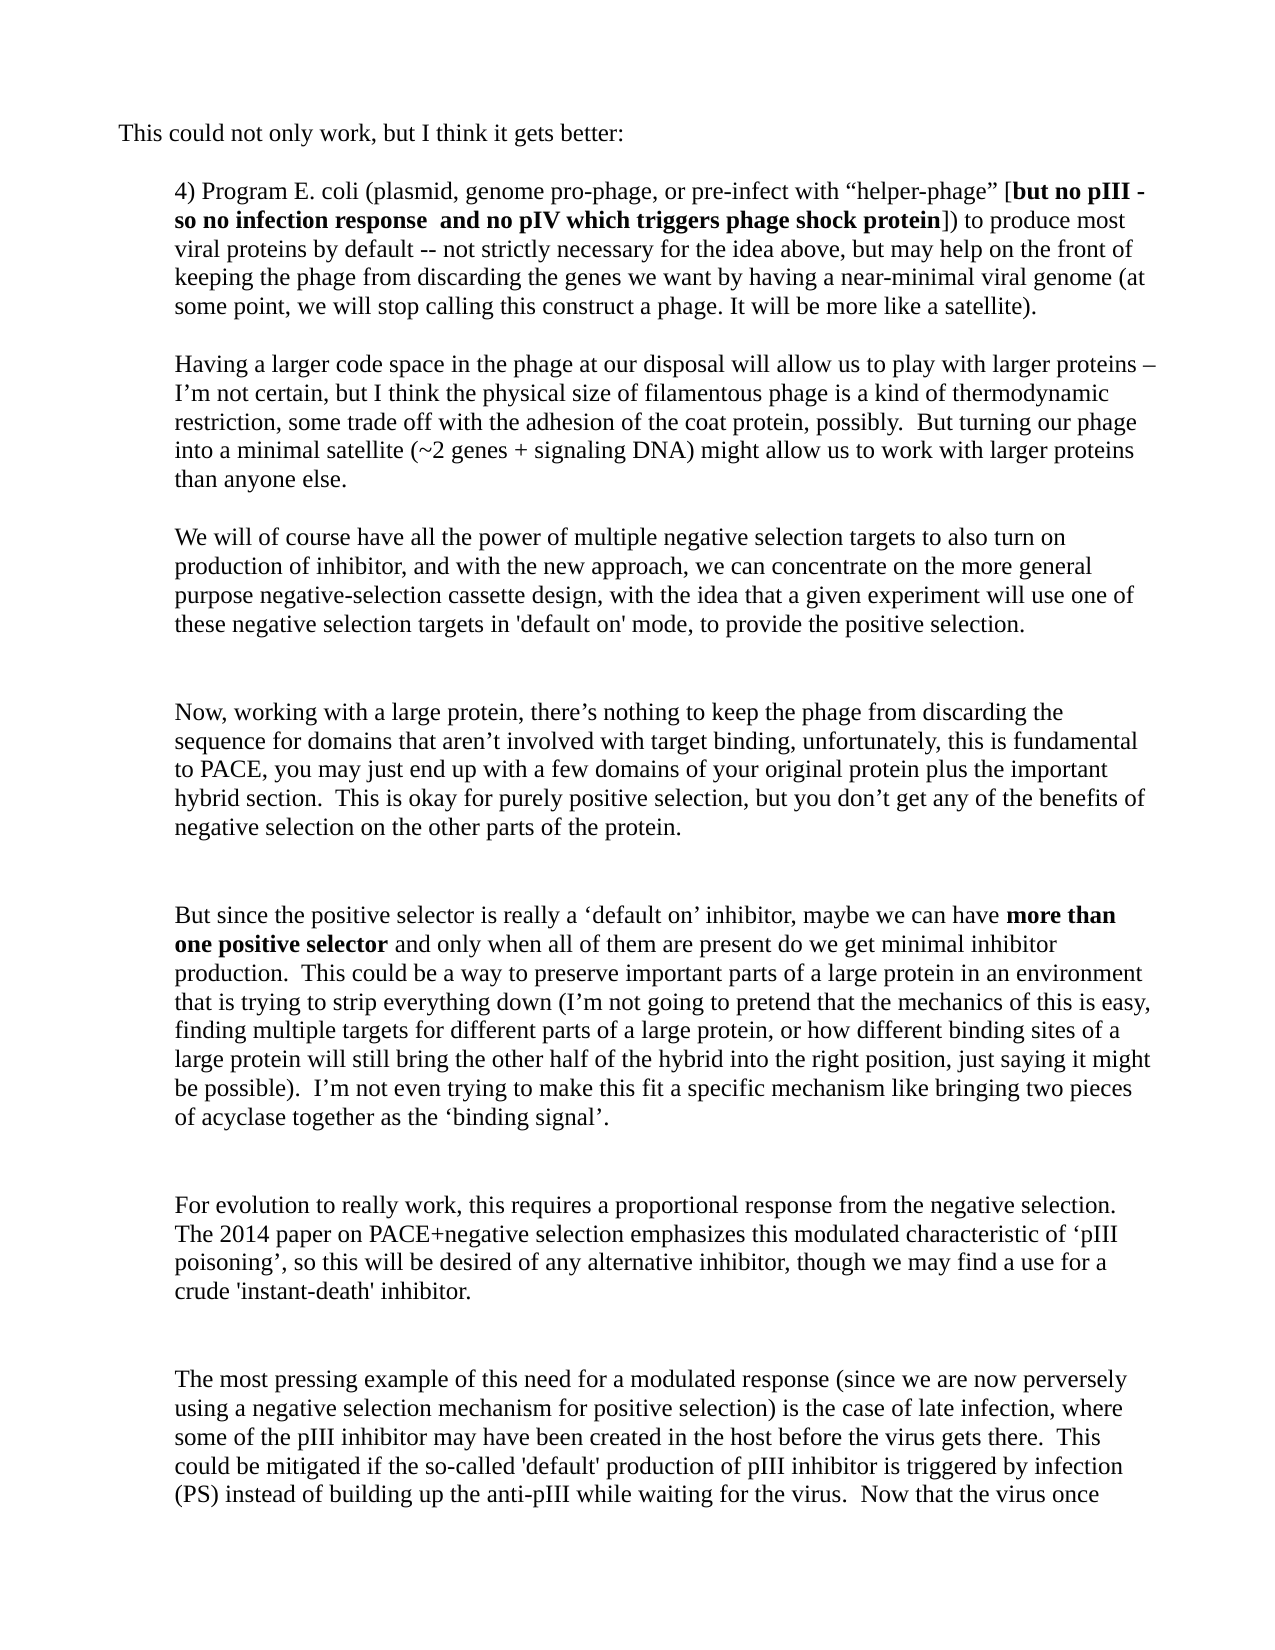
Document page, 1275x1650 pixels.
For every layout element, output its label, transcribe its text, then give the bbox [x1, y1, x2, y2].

text For evolution to really work, this requires a proportional response from the negative selection. The 2014 paper on PACE+negative selection emphasizes this modulated characteristic of ‘pIII poisoning’, so this will be desired of any alternative inhibitor, though we may find a use for a crude 'instant-death' inhibitor. [174, 1190, 1157, 1305]
text Now, working with a large protein, there’s nothing to keep the phage from discarding the sequence for domains that aren’t involved with target binding, unfortunately, this is fundamental to PACE, you may just end up with a few domains of your original protein plus the important hybrid section. This is okay for purely positive selection, but you don’t get any of the benefits of negative selection on the other parts of the protein. [174, 697, 1157, 841]
text Having a larger code space in the phage at our disposal will allow us to play with larger proteins – I’m not certain, but I think the physical size of filamentous phage is a kind of thermodynamic restriction, some trade off with the adhesion of the coat protein, possibly. But turning our phage into a minimal satellite (~2 genes + signaling DNA) might allow us to work with larger proteins than anyone else. [174, 349, 1157, 493]
text 4) Program E. coli (plasmid, genome pro-phage, or pre-infect with “helper-phage” [but no pIII - so no infection response and no pIV which triggers phage shock protein]) to produce most viral proteins by default -- not strictly necessary for the idea above, but may help on the front of keeping the phage from discarding the genes we want by having a near-minimal viral genome (at some point, we will stop calling this construct a phage. It will be more like a satellite). [174, 176, 1157, 320]
text We will of course have all the power of multiple negative selection targets to also turn on production of inhibitor, and with the new approach, we can concentrate on the more general purpose negative-selection cassette design, with the idea that a given experiment will use one of these negative selection targets in 'default on' mode, to provide the positive selection. [174, 522, 1157, 637]
text This could not only work, but I think it gets better: [118, 118, 1157, 147]
text The most pressing example of this need for a modulated response (since we are now perversely using a negative selection mechanism for positive selection) is the case of late infection, where some of the pIII inhibitor may have been created in the host before the virus gets there. This could be mitigated if the so-called 'default' production of pIII inhibitor is triggered by infection (PS) instead of building up the anti-pIII while waiting for the virus. Now that the virus once [174, 1364, 1157, 1508]
text But since the positive selector is really a ‘default on’ inhibitor, maybe we can have more than one positive selector and only when all of them are present do we get minimal inhibitor production. This could be a way to preserve important parts of a large protein in an environment that is trying to strip everything down (I’m not going to pretend that the mechanics of this is easy, finding multiple targets for different parts of a large protein, or how different binding sites of a large protein will still bring the other half of the hybrid into the right position, just saying it might be possible). I’m not even trying to make this fit a specific mechanism like bringing two pieces of acyclase together as the ‘binding signal’. [174, 900, 1157, 1130]
